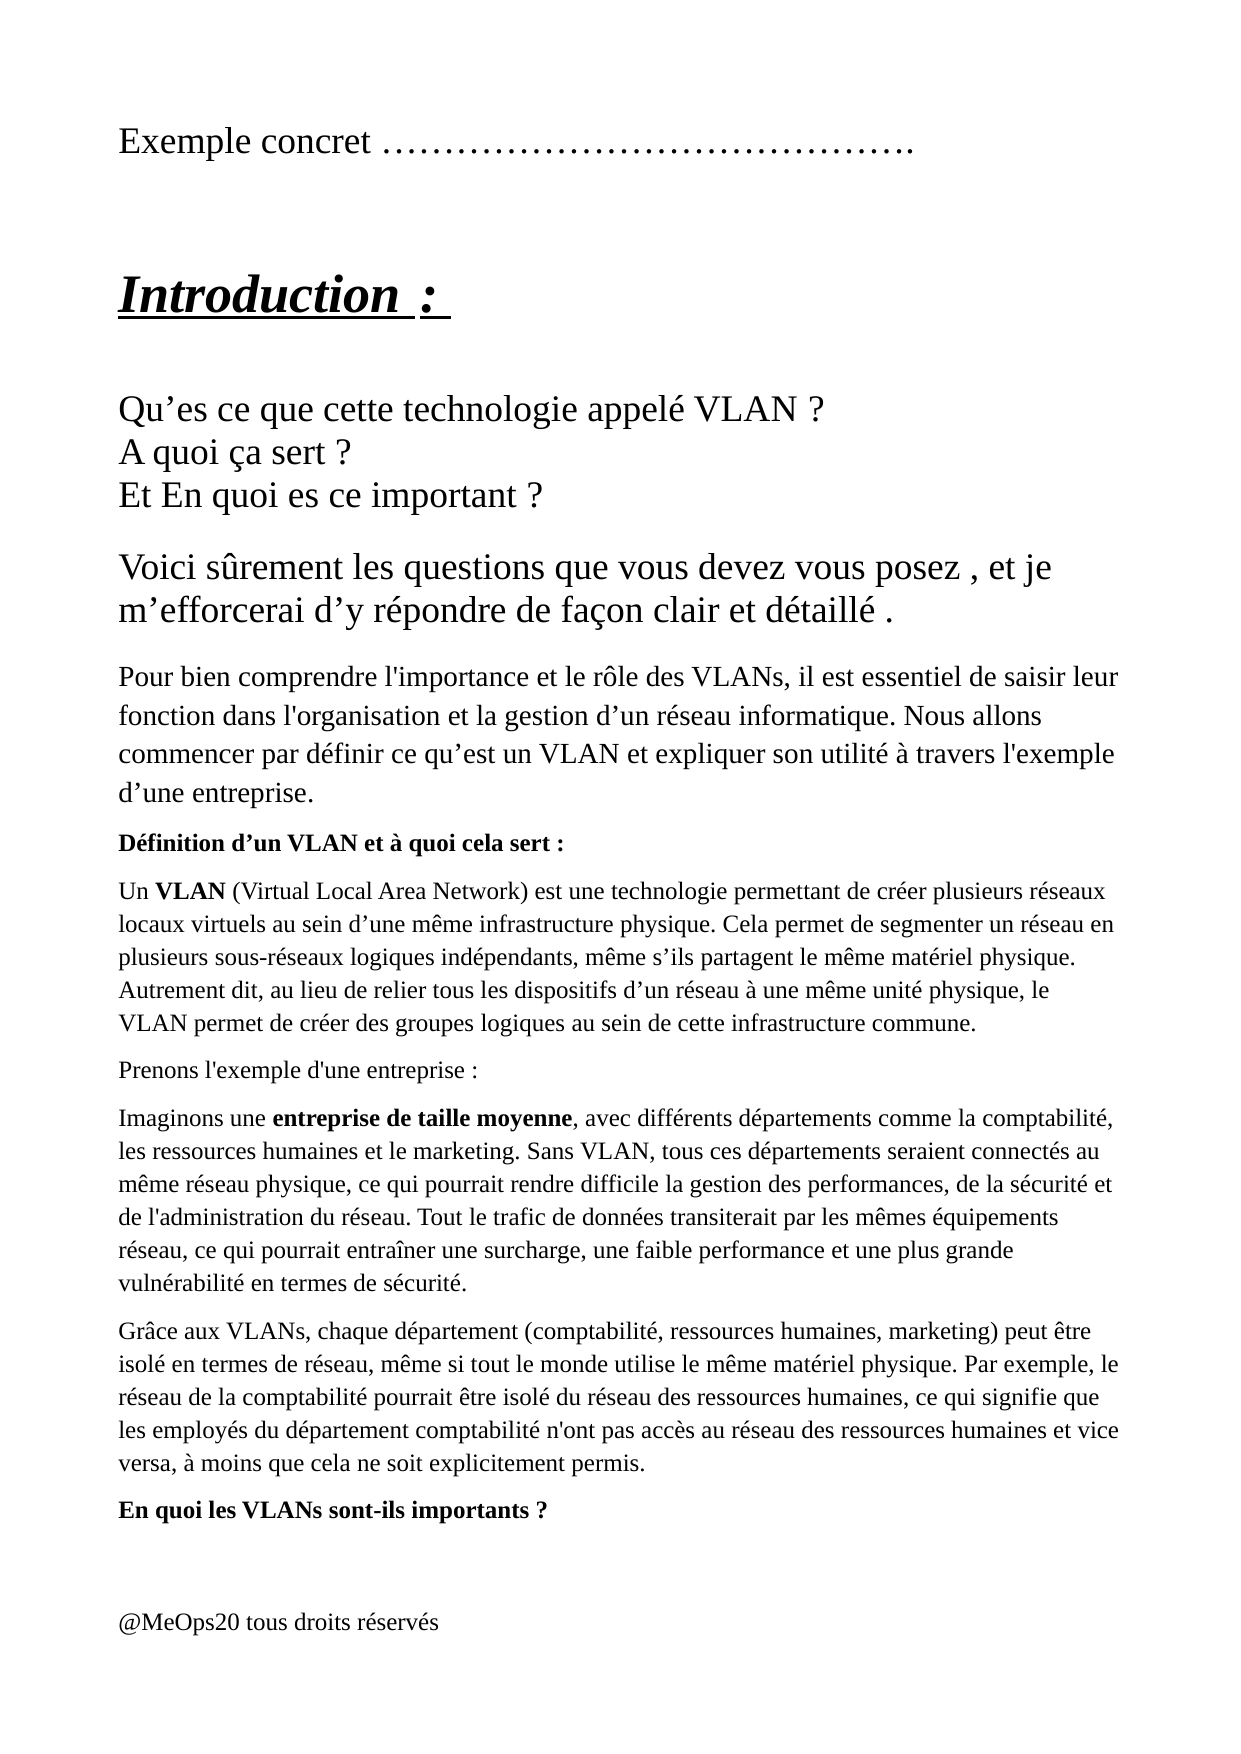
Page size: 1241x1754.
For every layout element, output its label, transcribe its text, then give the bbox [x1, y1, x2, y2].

text Voici sûrement les questions que vous devez vous posez , et je m’efforcerai d’y répondre de façon clair et détaillé . [118, 544, 1122, 631]
text Définition d’un VLAN et à quoi cela sert : [118, 828, 1122, 857]
text Exemple concret ……………………………………. [118, 118, 1122, 161]
text Prenons l'exemple d'une entreprise : [118, 1056, 1122, 1084]
text Imaginons une entreprise de taille moyenne, avec différents départements comme la comptabilité, les ressources humaines et le marketing. Sans VLAN, tous ces départements seraient connectés au même réseau physique, ce qui pourrait rendre difficile la gestion des performances, de la sécurité et de l'administration du réseau. Tout le trafic de données transiterait par les mêmes équipements réseau, ce qui pourrait entraîner une surcharge, une faible performance et une plus grande vulnérabilité en termes de sécurité. [118, 1103, 1122, 1297]
text Et En quoi es ce important ? [118, 473, 1122, 516]
text A quoi ça sert ? [118, 429, 1122, 473]
text Introduction : [118, 262, 1122, 324]
text Grâce aux VLANs, chaque département (comptabilité, ressources humaines, marketing) peut être isolé en termes de réseau, même si tout le monde utilise le même matériel physique. Par exemple, le réseau de la comptabilité pourrait être isolé du réseau des ressources humaines, ce qui signifie que les employés du département comptabilité n'ont pas accès au réseau des ressources humaines et vice versa, à moins que cela ne soit explicitement permis. [118, 1316, 1122, 1477]
text Pour bien comprendre l'importance et le rôle des VLANs, il est essentiel de saisir leur fonction dans l'organisation et la gestion d’un réseau informatique. Nous allons commencer par définir ce qu’est un VLAN et expliquer son utilité à travers l'exemple d’une entreprise. [118, 659, 1122, 809]
text Un VLAN (Virtual Local Area Network) est une technologie permettant de créer plusieurs réseaux locaux virtuels au sein d’une même infrastructure physique. Cela permet de segmenter un réseau en plusieurs sous-réseaux logiques indépendants, même s’ils partagent le même matériel physique. Autrement dit, au lieu de relier tous les dispositifs d’un réseau à une même unité physique, le VLAN permet de créer des groupes logiques au sein de cette infrastructure commune. [118, 876, 1122, 1037]
text Qu’es ce que cette technologie appelé VLAN ? [118, 386, 1122, 429]
text En quoi les VLANs sont-ils importants ? [118, 1496, 1122, 1524]
